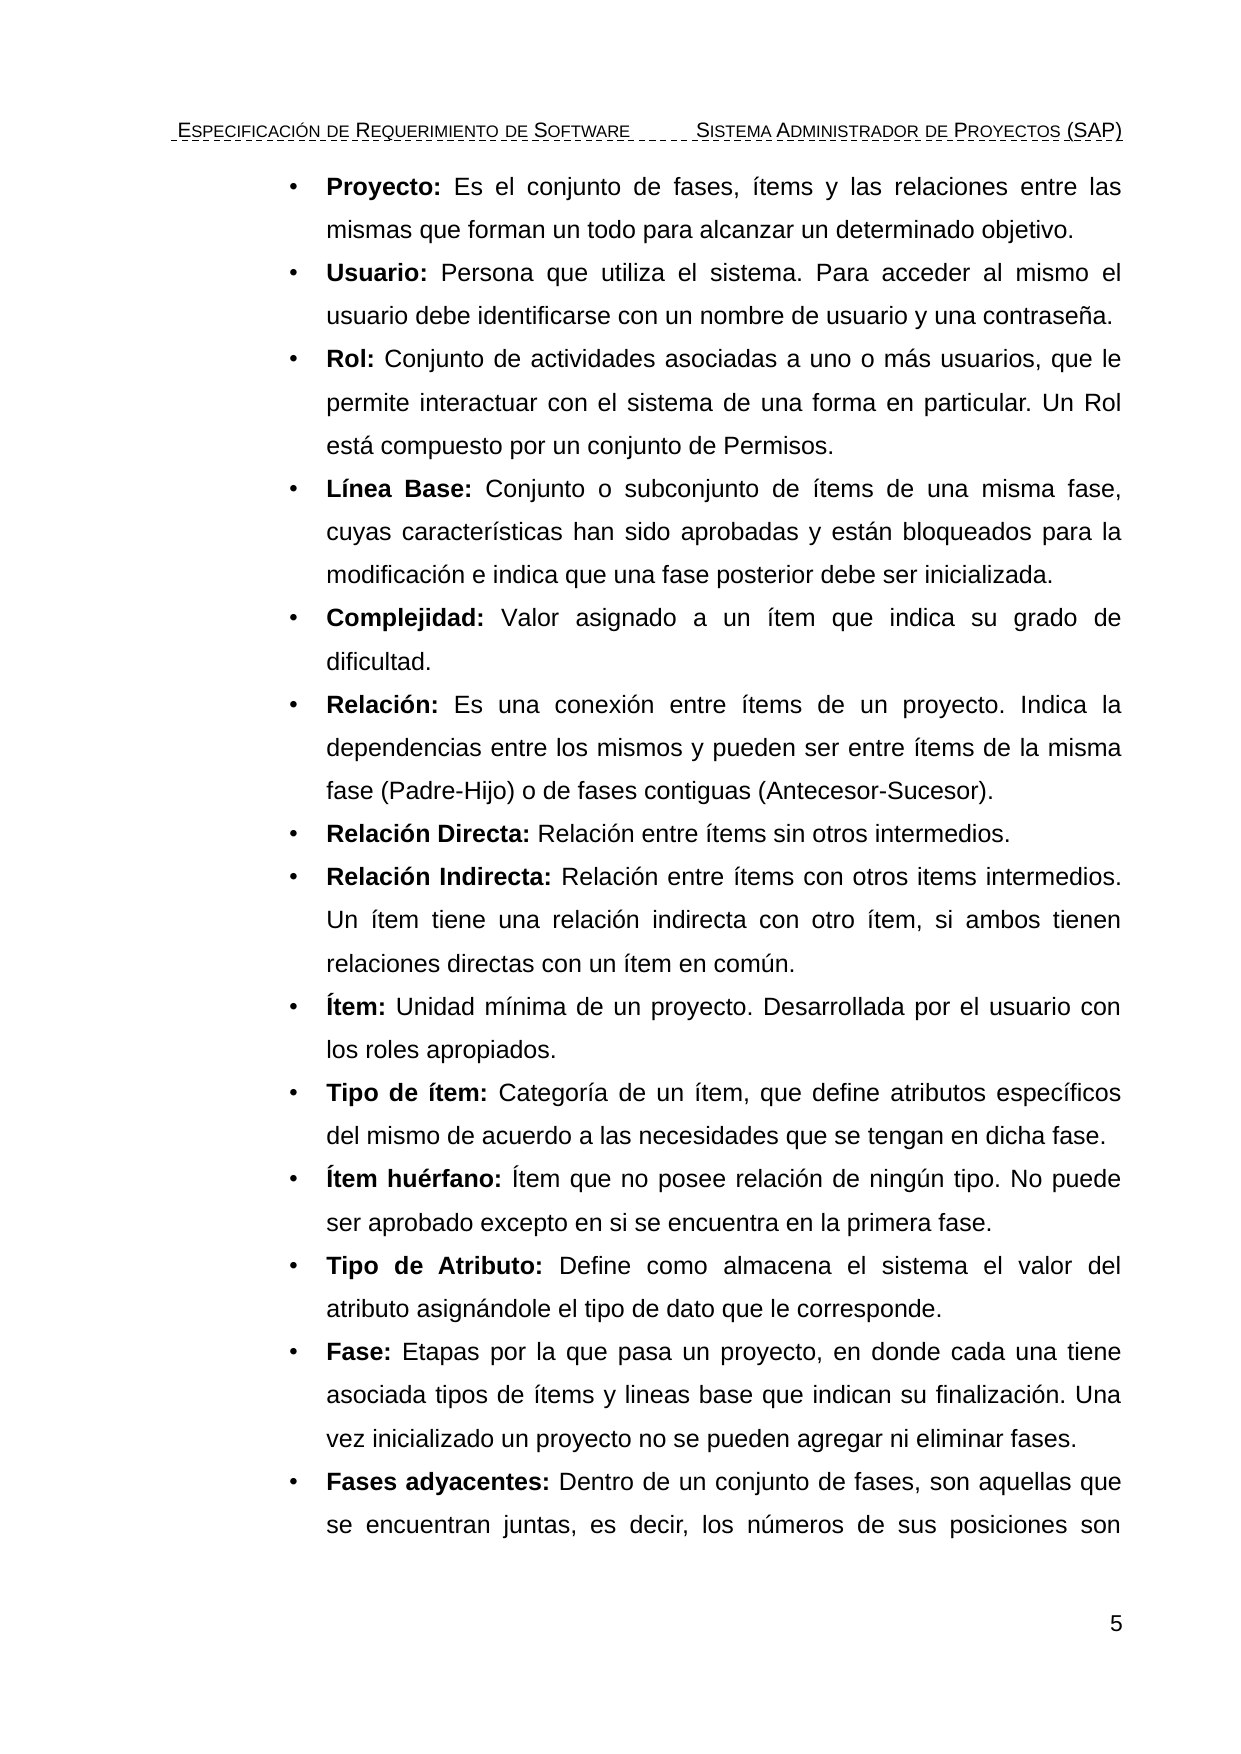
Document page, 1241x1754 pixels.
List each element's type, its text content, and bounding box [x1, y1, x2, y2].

list Tipo de ítem: Categoría de un ítem, que define atributos específicos del mismo de acuerdo a las necesidades que se tengan en dicha fase. [289, 1078, 1122, 1150]
list Ítem huérfano: Ítem que no posee relación de ningún tipo. No puede ser aprobado excepto en si se encuentra en la primera fase. [289, 1164, 1122, 1236]
list Complejidad: Valor asignado a un ítem que indica su grado de dificultad. [289, 603, 1122, 675]
list Relación: Es una conexión entre ítems de un proyecto. Indica la dependencias entre los mismos y pueden ser entre ítems de la misma fase (Padre-Hijo) o de fases contiguas (Antecesor-Sucesor). [289, 689, 1122, 805]
list Línea Base: Conjunto o subconjunto de ítems de una misma fase, cuyas características han sido aprobadas y están bloqueados para la modificación e indica que una fase posterior debe ser inicializada. [289, 474, 1122, 589]
list Fases adyacentes: Dentro de un conjunto de fases, son aquellas que se encuentran juntas, es decir, los números de sus posiciones son [289, 1467, 1122, 1539]
list Tipo de Atributo: Define como almacena el sistema el valor del atributo asignándole el tipo de dato que le corresponde. [289, 1251, 1122, 1323]
list Ítem: Unidad mínima de un proyecto. Desarrollada por el usuario con los roles apropiados. [289, 992, 1122, 1064]
list Relación Directa: Relación entre ítems sin otros intermedios. [289, 819, 1122, 848]
list Proyecto: Es el conjunto de fases, ítems y las relaciones entre las mismas que forman un todo para alcanzar un determinado objetivo. [289, 172, 1122, 243]
list Rol: Conjunto de actividades asociadas a uno o más usuarios, que le permite interactuar con el sistema de una forma en particular. Un Rol está compuesto por un conjunto de Permisos. [289, 344, 1122, 459]
list Fase: Etapas por la que pasa un proyecto, en donde cada una tiene asociada tipos de ítems y lineas base que indican su finalización. Una vez inicializado un proyecto no se pueden agregar ni eliminar fases. [289, 1337, 1122, 1452]
list Usuario: Persona que utiliza el sistema. Para acceder al mismo el usuario debe identificarse con un nombre de usuario y una contraseña. [289, 258, 1122, 330]
list Relación Indirecta: Relación entre ítems con otros items intermedios. Un ítem tiene una relación indirecta con otro ítem, si ambos tienen relaciones directas con un ítem en común. [289, 862, 1122, 977]
